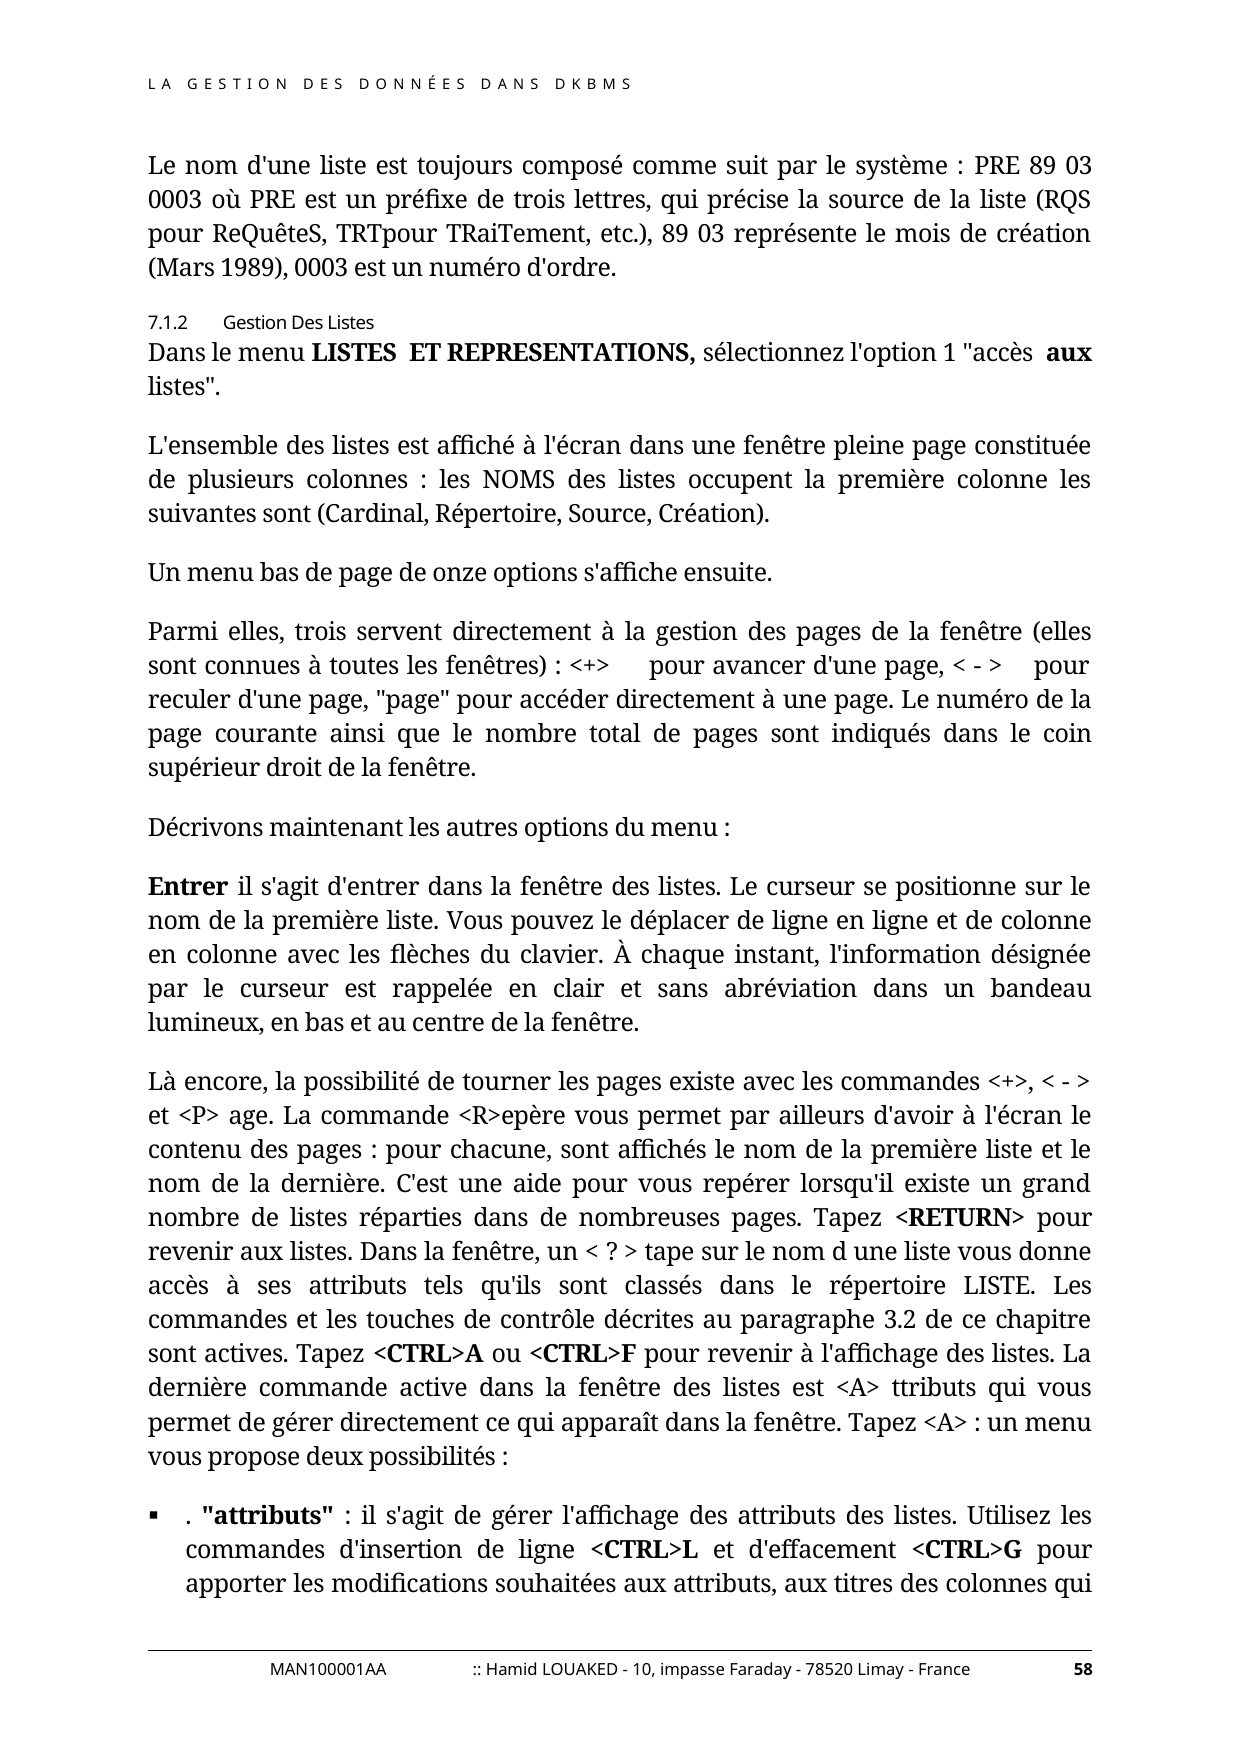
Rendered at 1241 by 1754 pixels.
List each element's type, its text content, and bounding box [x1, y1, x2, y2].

text Parmi elles, trois servent directement à la gestion des pages de la fenêtre (elles sont connues à toutes les fenêtres) : <+> pour avancer d'une page, < - > pour reculer d'une page, "page" pour accéder directement à une page. Le numéro de la page courante ainsi que le nombre total de pages sont indiqués dans le coin supérieur droit de la fenêtre. [148, 614, 1092, 784]
text Un menu bas de page de onze options s'affiche ensuite. [148, 555, 1092, 589]
subtitle Gestion Des Listes [148, 309, 1092, 334]
text Décrivons maintenant les autres options du menu : [148, 809, 1092, 843]
list . "attributs" : il s'agit de gérer l'affichage des attributs des listes. Utilisez les commandes d'insertion de ligne <CTRL>L et d'effacement <CTRL>G pour apporter les modifications souhaitées aux attributs, aux titres des colonnes qui [148, 1497, 1092, 1599]
text Entrer il s'agit d'entrer dans la fenêtre des listes. Le curseur se positionne sur le nom de la première liste. Vous pouvez le déplacer de ligne en ligne et de colonne en colonne avec les flèches du clavier. À chaque instant, l'information désignée par le curseur est rappelée en clair et sans abréviation dans un bandeau lumineux, en bas et au centre de la fenêtre. [148, 868, 1092, 1038]
text Le nom d'une liste est toujours composé comme suit par le système : PRE 89 03 0003 où PRE est un préfixe de trois lettres, qui précise la source de la liste (RQS pour ReQuêteS, TRTpour TRaiTement, etc.), 89 03 représente le mois de création (Mars 1989), 0003 est un numéro d'ordre. [148, 148, 1092, 284]
text Dans le menu LISTES ET REPRESENTATIONS, sélectionnez l'option 1 "accès aux listes". [148, 334, 1092, 403]
text Là encore, la possibilité de tourner les pages existe avec les commandes <+>, < - > et <P> age. La commande <R>epère vous permet par ailleurs d'avoir à l'écran le contenu des pages : pour chacune, sont affichés le nom de la première liste et le nom de la dernière. C'est une aide pour vous repérer lorsqu'il existe un grand nombre de listes réparties dans de nombreuses pages. Tapez <RETURN> pour revenir aux listes. Dans la fenêtre, un < ? > tape sur le nom d une liste vous donne accès à ses attributs tels qu'ils sont classés dans le répertoire LISTE. Les commandes et les touches de contrôle décrites au paragraphe 3.2 de ce chapitre sont actives. Tapez <CTRL>A ou <CTRL>F pour revenir à l'affichage des listes. La dernière commande active dans la fenêtre des listes est <A> ttributs qui vous permet de gérer directement ce qui apparaît dans la fenêtre. Tapez <A> : un menu vous propose deux possibilités : [148, 1063, 1092, 1472]
text L'ensemble des listes est affiché à l'écran dans une fenêtre pleine page constituée de plusieurs colonnes : les NOMS des listes occupent la première colonne les suivantes sont (Cardinal, Répertoire, Source, Création). [148, 428, 1092, 530]
